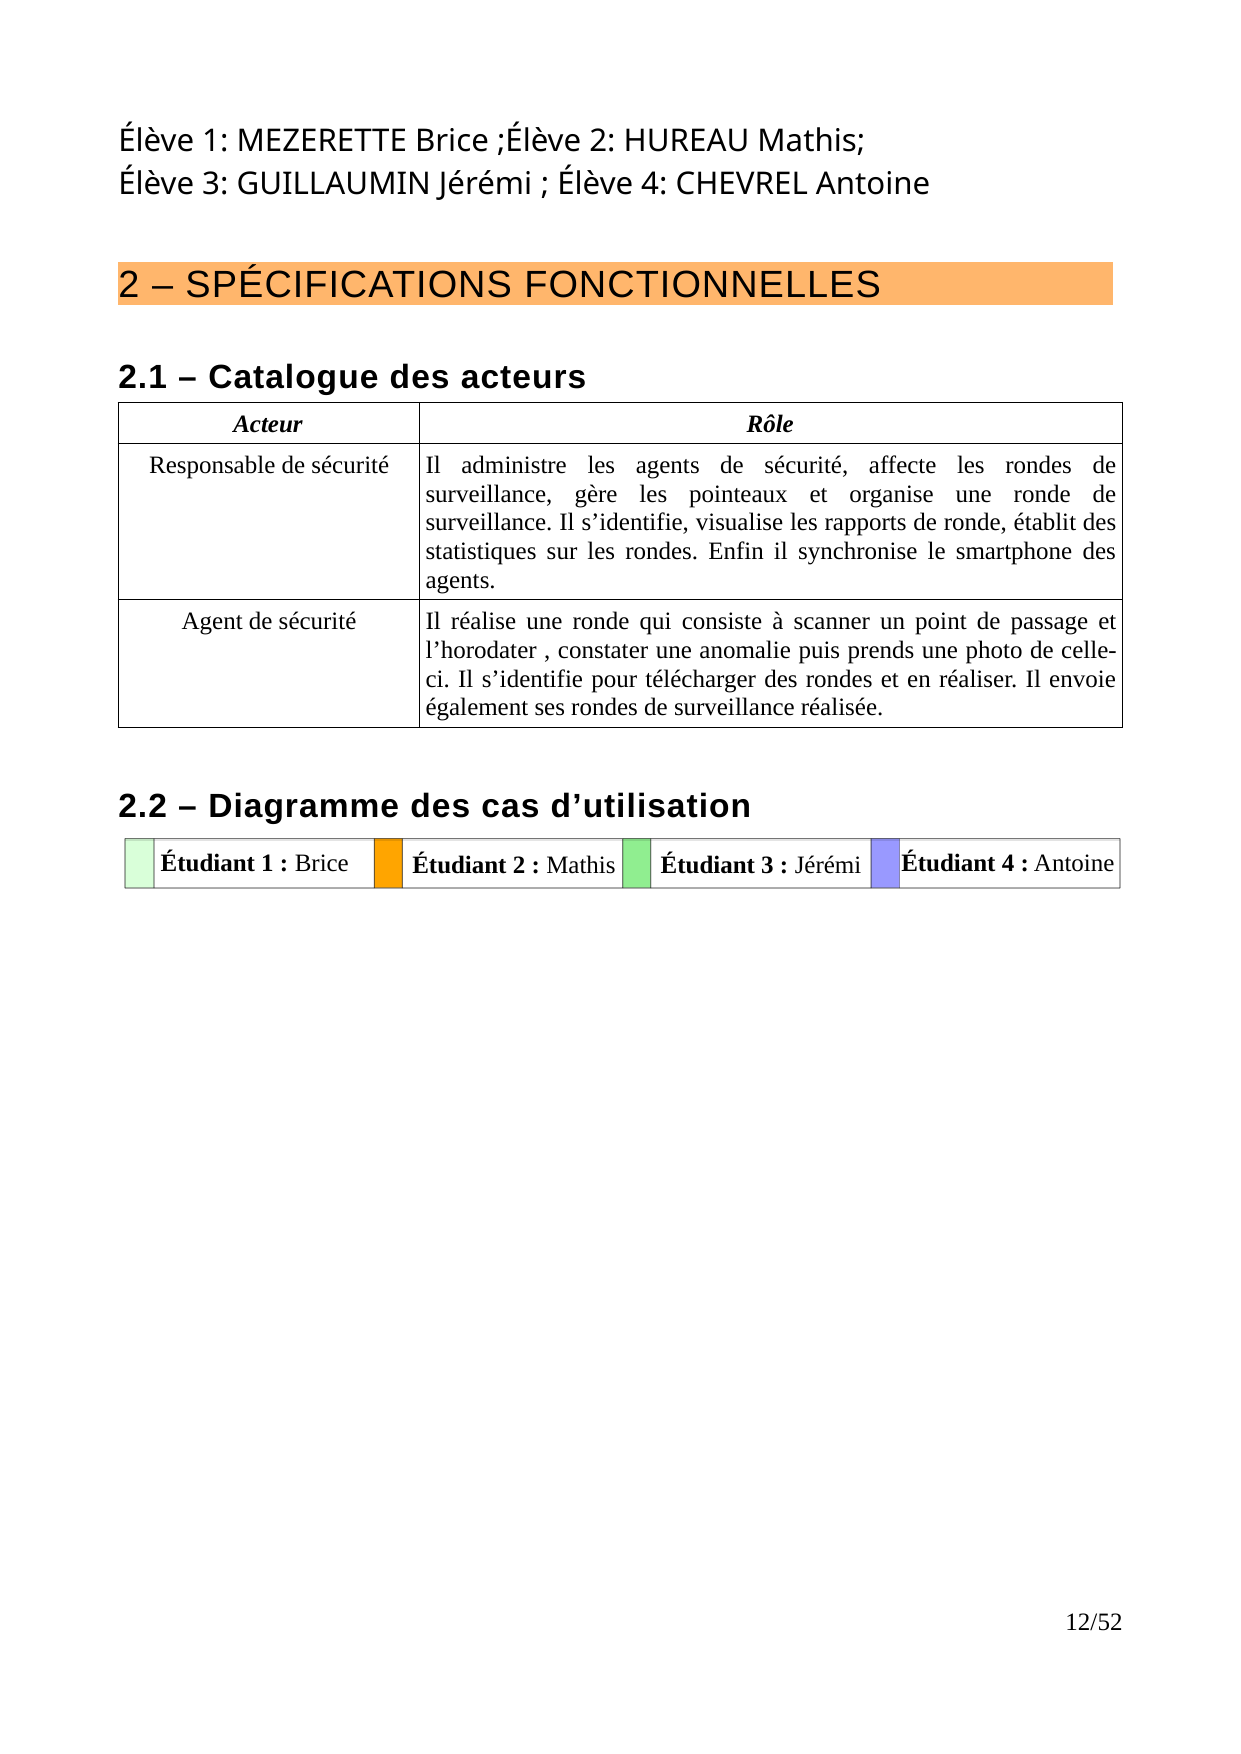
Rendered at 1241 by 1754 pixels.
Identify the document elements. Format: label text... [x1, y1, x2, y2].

subtitle 2.1 – Catalogue des acteurs [118, 357, 1122, 395]
subtitle 2 – SPÉCIFICATIONS FONCTIONNELLES [118, 262, 1122, 305]
subtitle 2.2 – Diagramme des cas d’utilisation [118, 786, 1122, 824]
table_header Rôle [420, 403, 1122, 443]
table_header Acteur [119, 403, 419, 443]
table_cell Agent de sécurité [119, 600, 419, 727]
picture [118, 831, 1122, 889]
table_cell Il réalise une ronde qui consiste à scanner un point de passage et l’horodater , constater une anomalie puis prends une photo de celle-ci. Il s’identifie pour télécharger des rondes et en réaliser. Il envoie également ses rondes de surveillance réalisée. [420, 600, 1122, 727]
table_cell Il administre les agents de sécurité, affecte les rondes de surveillance, gère les pointeaux et organise une ronde de surveillance. Il s’identifie, visualise les rapports de ronde, établit des statistiques sur les rondes. Enfin il synchronise le smartphone des agents. [420, 444, 1122, 599]
table_cell Responsable de sécurité [119, 444, 419, 599]
